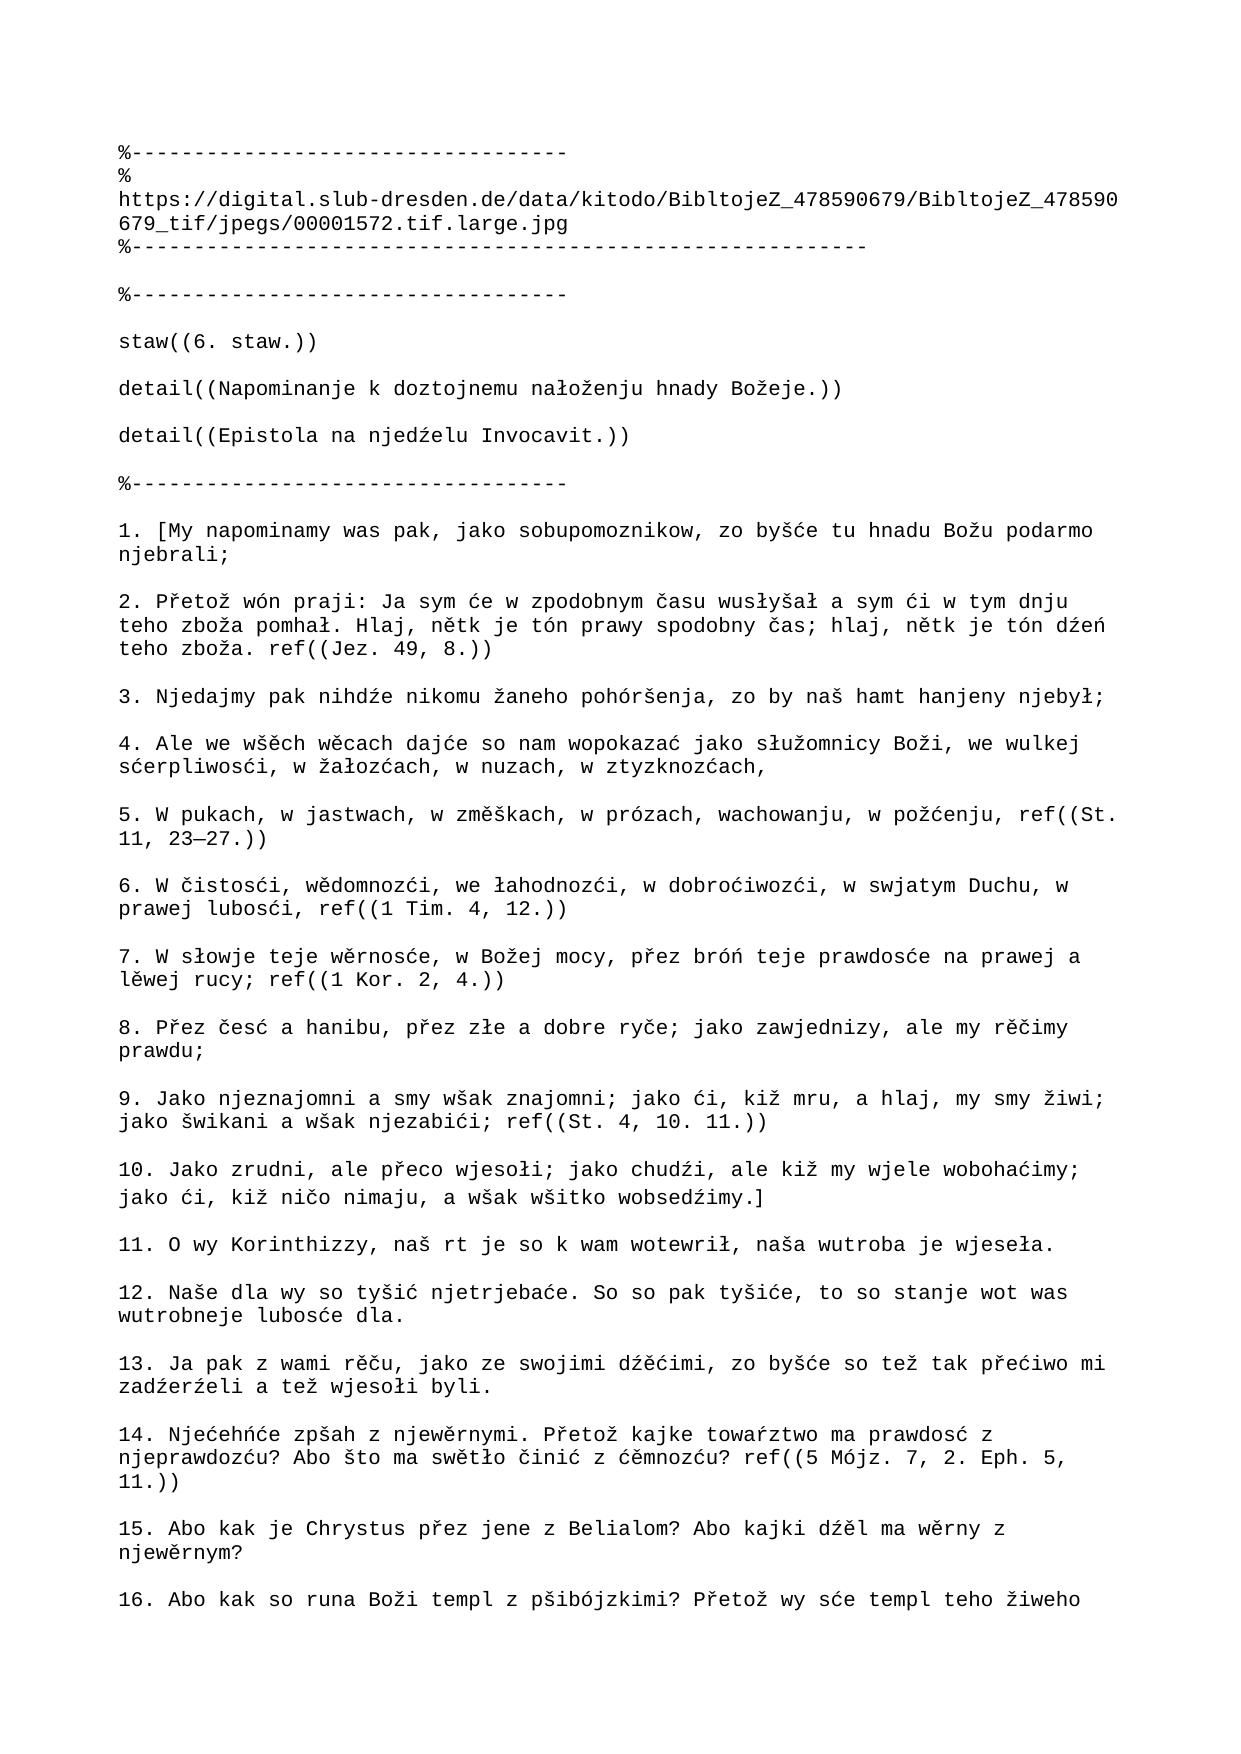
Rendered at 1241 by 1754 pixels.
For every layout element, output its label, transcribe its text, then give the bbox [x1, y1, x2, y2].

text 8. Přez česć a hanibu, přez złe a dobre ryče; jako zawjednizy, ale my rěčimy prawdu; [118, 1017, 1122, 1064]
text detail((Napominanje k doztojnemu nałoženju hnady Božeje.)) [118, 378, 1122, 402]
text %----------------------------------- [118, 142, 1122, 165]
text 13. Ja pak z wami rěču, jako ze swojimi dźěćimi, zo byšće so tež tak přećiwo mi zadźerźeli a tež wjesołi byli. [118, 1353, 1122, 1400]
text 15. Abo kak je Chrystus přez jene z Belialom? Abo kajki dźěl ma wěrny z njewěrnym? [118, 1518, 1122, 1565]
text 1. [My napominamy was pak, jako sobupomoznikow, zo byšće tu hnadu Božu podarmo njebrali; [118, 520, 1122, 567]
text 4. Ale we wšěch wěcach dajće so nam wopokazać jako słužomnicy Boži, we wulkej sćerpliwosći, w žałozćach, w nuzach, w ztyzknozćach, [118, 733, 1122, 780]
text 3. Njedajmy pak nihdźe nikomu žaneho pohóršenja, zo by naš hamt hanjeny njebył; [118, 686, 1122, 709]
text 2. Přetož wón praji: Ja sym će w zpodobnym času wusłyšał a sym ći w tym dnju teho zboža pomhał. Hlaj, nětk je tón prawy spodobny čas; hlaj, nětk je tón dźeń teho zboža. ref((Jez. 49, 8.)) [118, 591, 1122, 662]
text detail((Epistola na njedźelu Invocavit.)) [118, 426, 1122, 449]
text 12. Naše dla wy so tyšić njetrjebaće. So so pak tyšiće, to so stanje wot was wutrobneje lubosće dla. [118, 1282, 1122, 1329]
text 10. Jako zrudni, ale přeco wjesołi; jako chudźi, ale kiž my wjele wobohaćimy; jako ći, kiž ničo nimaju, a wšak wšitko wobsedźimy.] [118, 1158, 1122, 1211]
text 6. W čistosći, wědomnozći, we łahodnozći, w dobroćiwozći, w swjatym Duchu, w prawej lubosći, ref((1 Tim. 4, 12.)) [118, 875, 1122, 922]
text % https://digital.slub-dresden.de/data/kitodo/BibltojeZ_478590679/BibltojeZ_478590679_tif/jpegs/00001572.tif.large.jpg [118, 165, 1122, 236]
text 11. O wy Korinthizzy, naš rt je so k wam wotewrił, naša wutroba je wjeseła. [118, 1234, 1122, 1258]
text 7. W słowje teje wěrnosće, w Božej mocy, přez bróń teje prawdosće na prawej a lěwej rucy; ref((1 Kor. 2, 4.)) [118, 946, 1122, 993]
text %----------------------------------- [118, 284, 1122, 307]
text staw((6. staw.)) [118, 331, 1122, 354]
text %----------------------------------------------------------- [118, 236, 1122, 260]
text 9. Jako njeznajomni a smy wšak znajomni; jako ći, kiž mru, a hlaj, my smy žiwi; jako šwikani a wšak njezabići; ref((St. 4, 10. 11.)) [118, 1088, 1122, 1135]
text 16. Abo kak so runa Boži templ z pšibójzkimi? Přetož wy sće templ teho žiweho [118, 1589, 1122, 1613]
text 14. Njećehńće zpšah z njewěrnymi. Přetož kajke towaŕztwo ma prawdosć z njeprawdozću? Abo što ma swětło činić z ćěmnozću? ref((5 Mójz. 7, 2. Eph. 5, 11.)) [118, 1423, 1122, 1494]
text %----------------------------------- [118, 473, 1122, 496]
text 5. W pukach, w jastwach, w změškach, w prózach, wachowanju, w požćenju, ref((St. 11, 23—27.)) [118, 804, 1122, 851]
